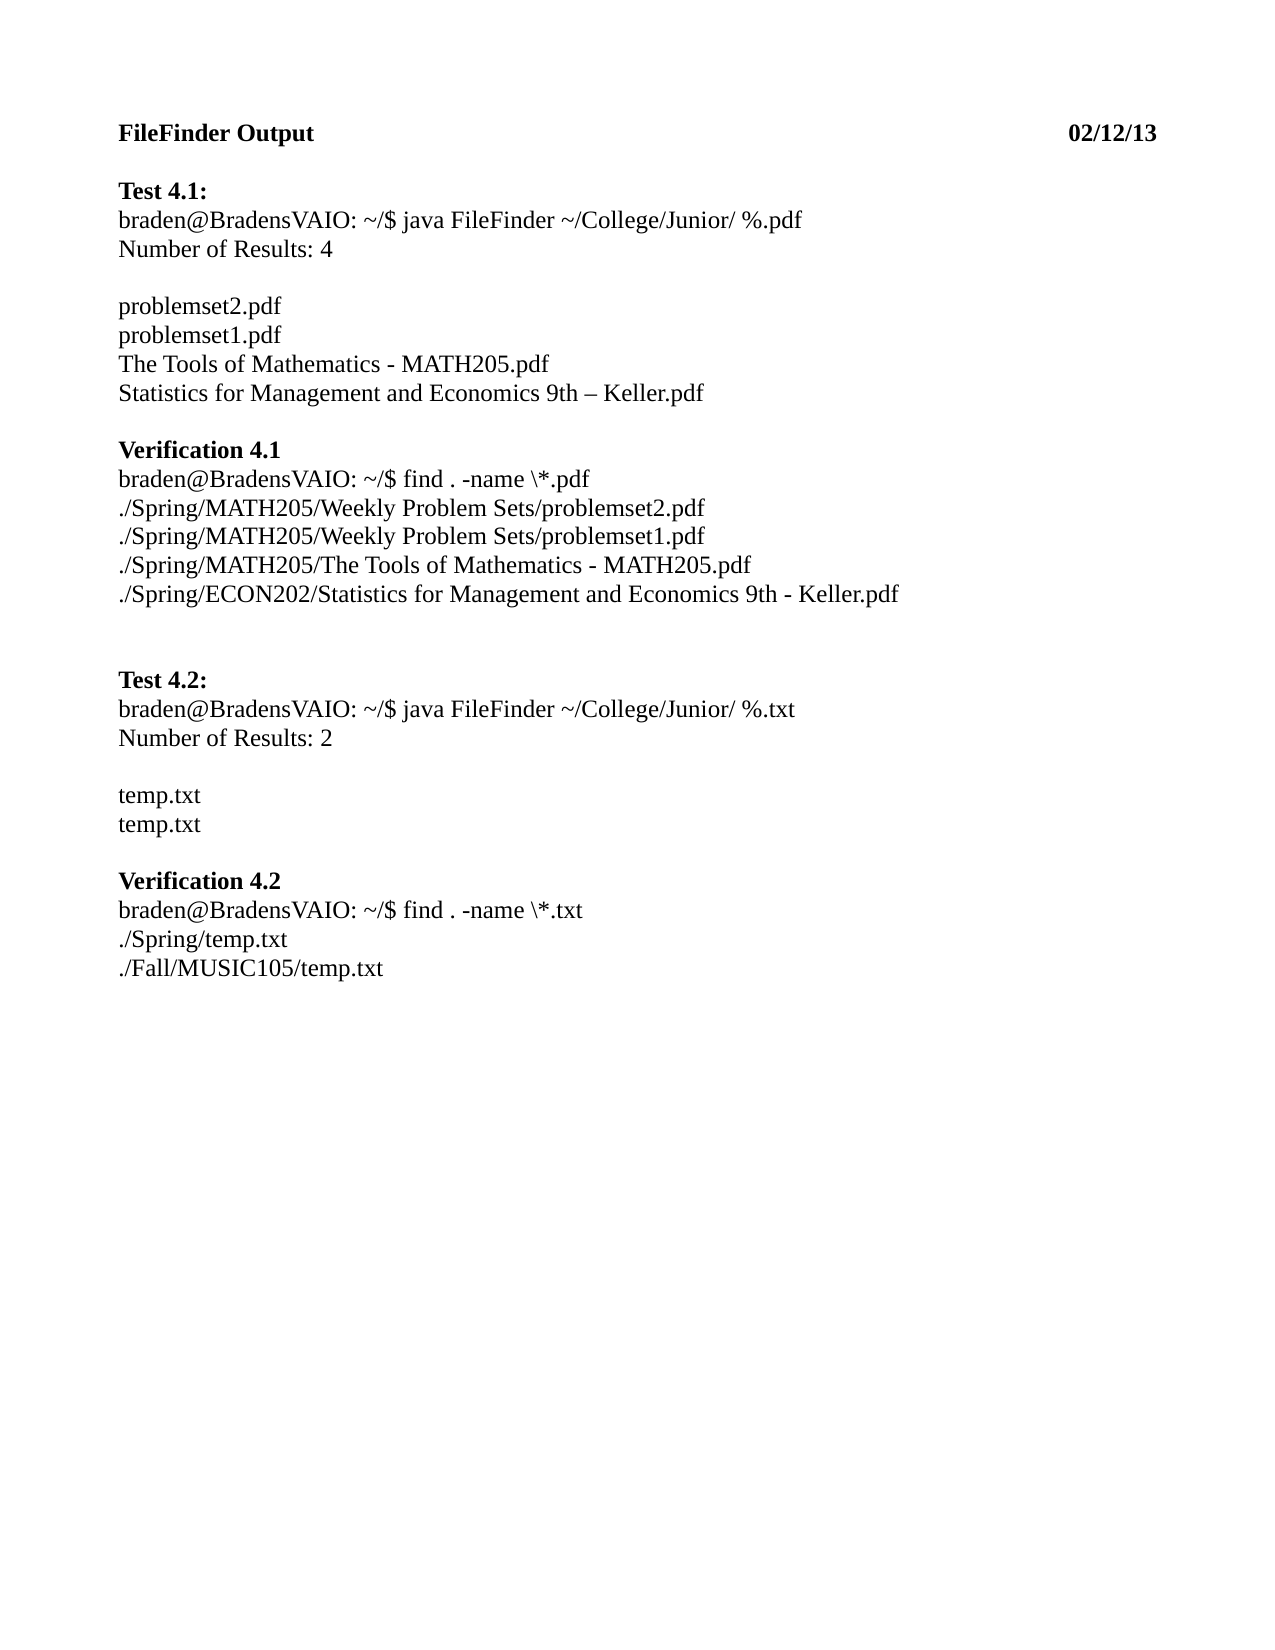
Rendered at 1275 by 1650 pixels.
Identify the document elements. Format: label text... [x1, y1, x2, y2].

text braden@BradensVAIO: ~/$ java FileFinder ~/College/Junior/ %.txt [118, 694, 1157, 723]
text Number of Results: 4 [118, 234, 1157, 263]
text braden@BradensVAIO: ~/$ find . -name \*.txt [118, 895, 1157, 924]
text braden@BradensVAIO: ~/$ java FileFinder ~/College/Junior/ %.pdf [118, 205, 1157, 234]
text ./Spring/temp.txt [118, 924, 1157, 953]
text problemset2.pdf [118, 291, 1157, 320]
text Verification 4.1 [118, 435, 1157, 464]
text braden@BradensVAIO: ~/$ find . -name \*.pdf [118, 464, 1157, 493]
text problemset1.pdf [118, 320, 1157, 349]
text Number of Results: 2 [118, 723, 1157, 751]
text ./Spring/MATH205/Weekly Problem Sets/problemset2.pdf [118, 493, 1157, 521]
text ./Fall/MUSIC105/temp.txt [118, 953, 1157, 981]
text ./Spring/ECON202/Statistics for Management and Economics 9th - Keller.pdf [118, 579, 1157, 608]
text Statistics for Management and Economics 9th – Keller.pdf [118, 378, 1157, 406]
text Verification 4.2 [118, 866, 1157, 895]
text Test 4.1: [118, 176, 1157, 205]
text temp.txt [118, 780, 1157, 809]
text The Tools of Mathematics - MATH205.pdf [118, 349, 1157, 378]
text temp.txt [118, 809, 1157, 838]
text ./Spring/MATH205/The Tools of Mathematics - MATH205.pdf [118, 550, 1157, 579]
text ./Spring/MATH205/Weekly Problem Sets/problemset1.pdf [118, 521, 1157, 550]
text Test 4.2: [118, 665, 1157, 694]
